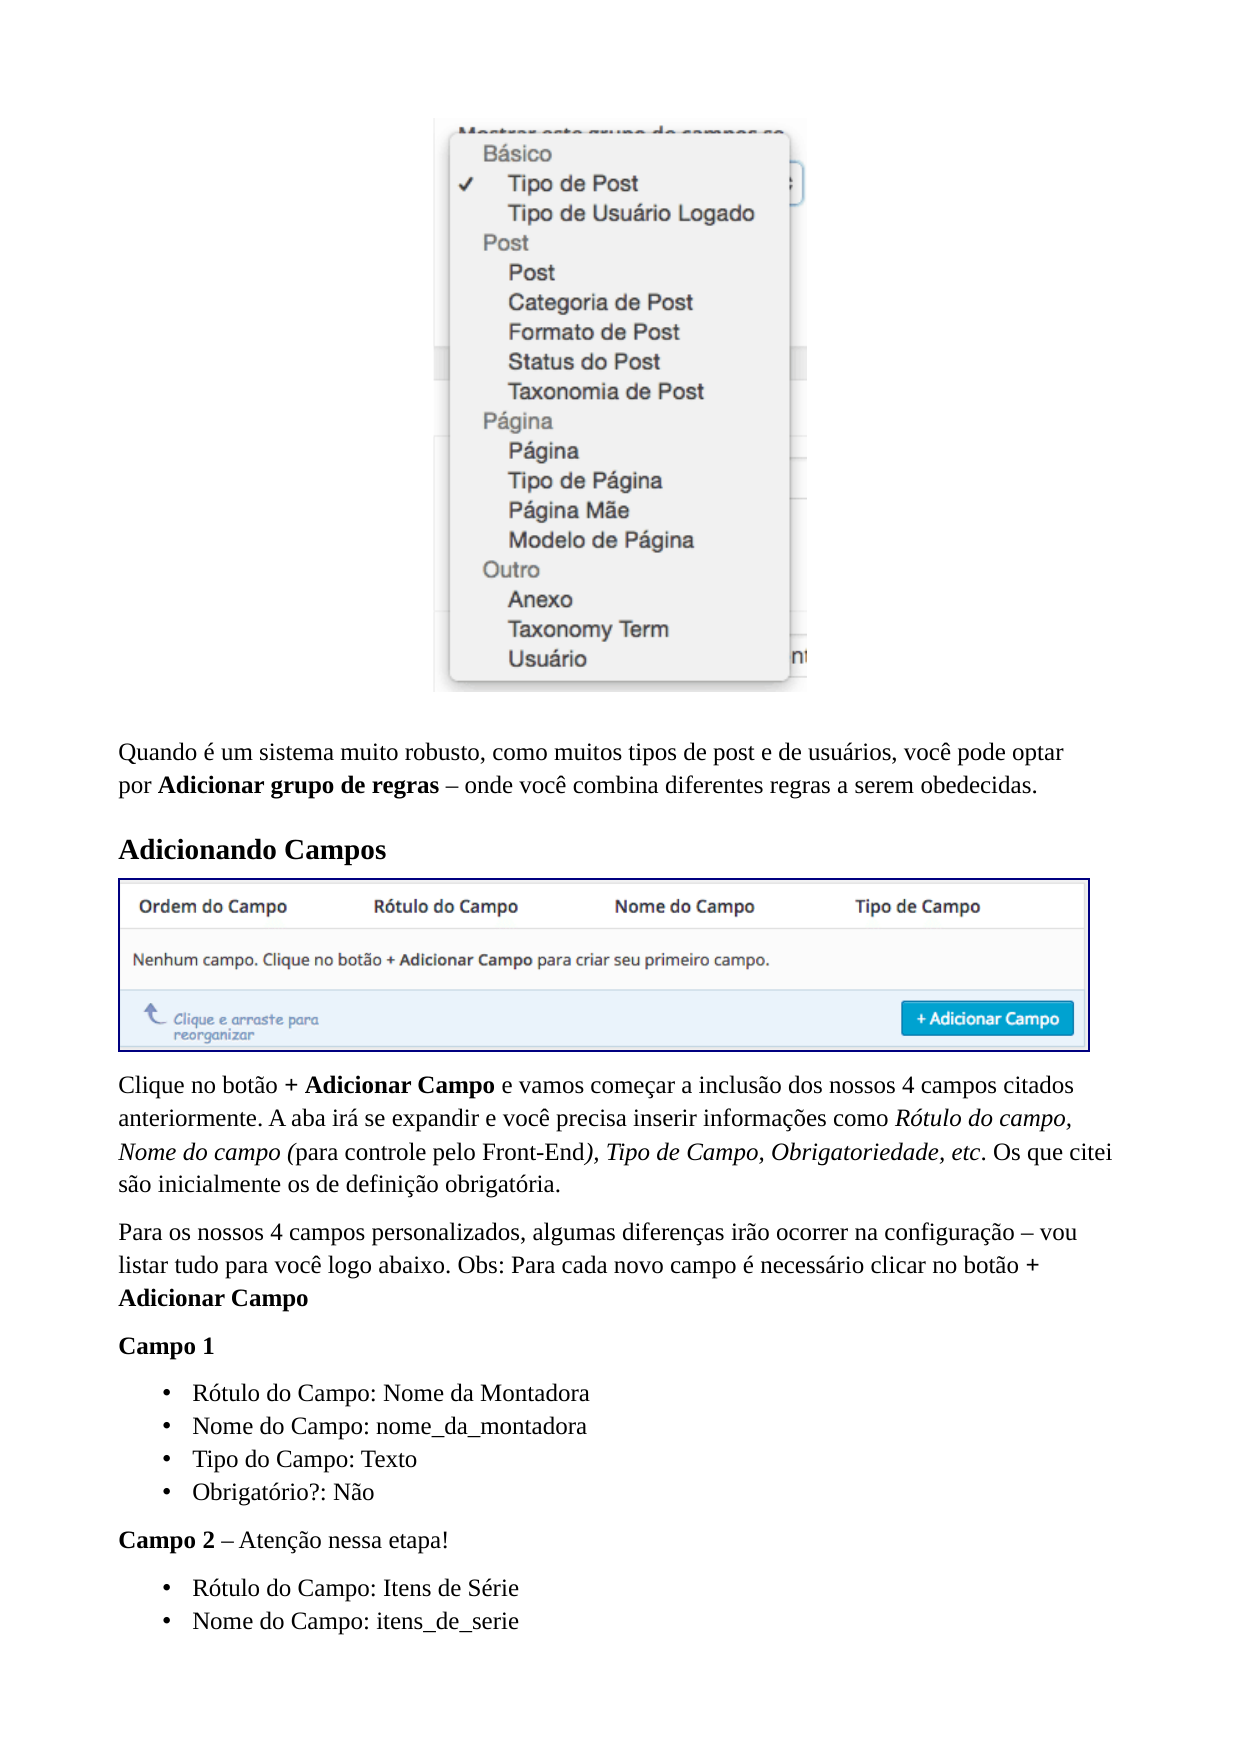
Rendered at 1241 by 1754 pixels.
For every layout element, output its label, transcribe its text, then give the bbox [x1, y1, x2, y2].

text Para os nossos 4 campos personalizados, algumas diferenças irão ocorrer na configuração – vou listar tudo para você logo abaixo. Obs: Para cada novo campo é necessário clicar no botão + Adicionar Campo [118, 1217, 1122, 1312]
list Tipo do Campo: Texto [162, 1444, 1122, 1473]
picture [120, 880, 1088, 1050]
list Nome do Campo: itens_de_serie [162, 1606, 1122, 1634]
list Rótulo do Campo: Itens de Série [162, 1573, 1122, 1601]
text Campo 2 – Atenção nessa etapa! [118, 1525, 1122, 1554]
picture [433, 118, 807, 692]
text Campo 1 [118, 1331, 1122, 1359]
text Quando é um sistema muito robusto, como muitos tipos de post e de usuários, você pode optar por Adicionar grupo de regras – onde você combina diferentes regras a serem obedecidas. [118, 737, 1122, 799]
text Clique no botão + Adicionar Campo e vamos começar a inclusão dos nossos 4 campos citados anteriormente. A aba irá se expandir e você precisa inserir informações como Rótulo do campo, Nome do campo (para controle pelo Front-End), Tipo de Campo, Obrigatoriedade, etc. Os que citei são inicialmente os de definição obrigatória. [118, 1071, 1122, 1198]
list Rótulo do Campo: Nome da Montadora [162, 1378, 1122, 1407]
list Nome do Campo: nome_da_montadora [162, 1411, 1122, 1440]
list Obrigatório?: Não [162, 1477, 1122, 1506]
subtitle Adicionando Campos [118, 832, 1122, 866]
